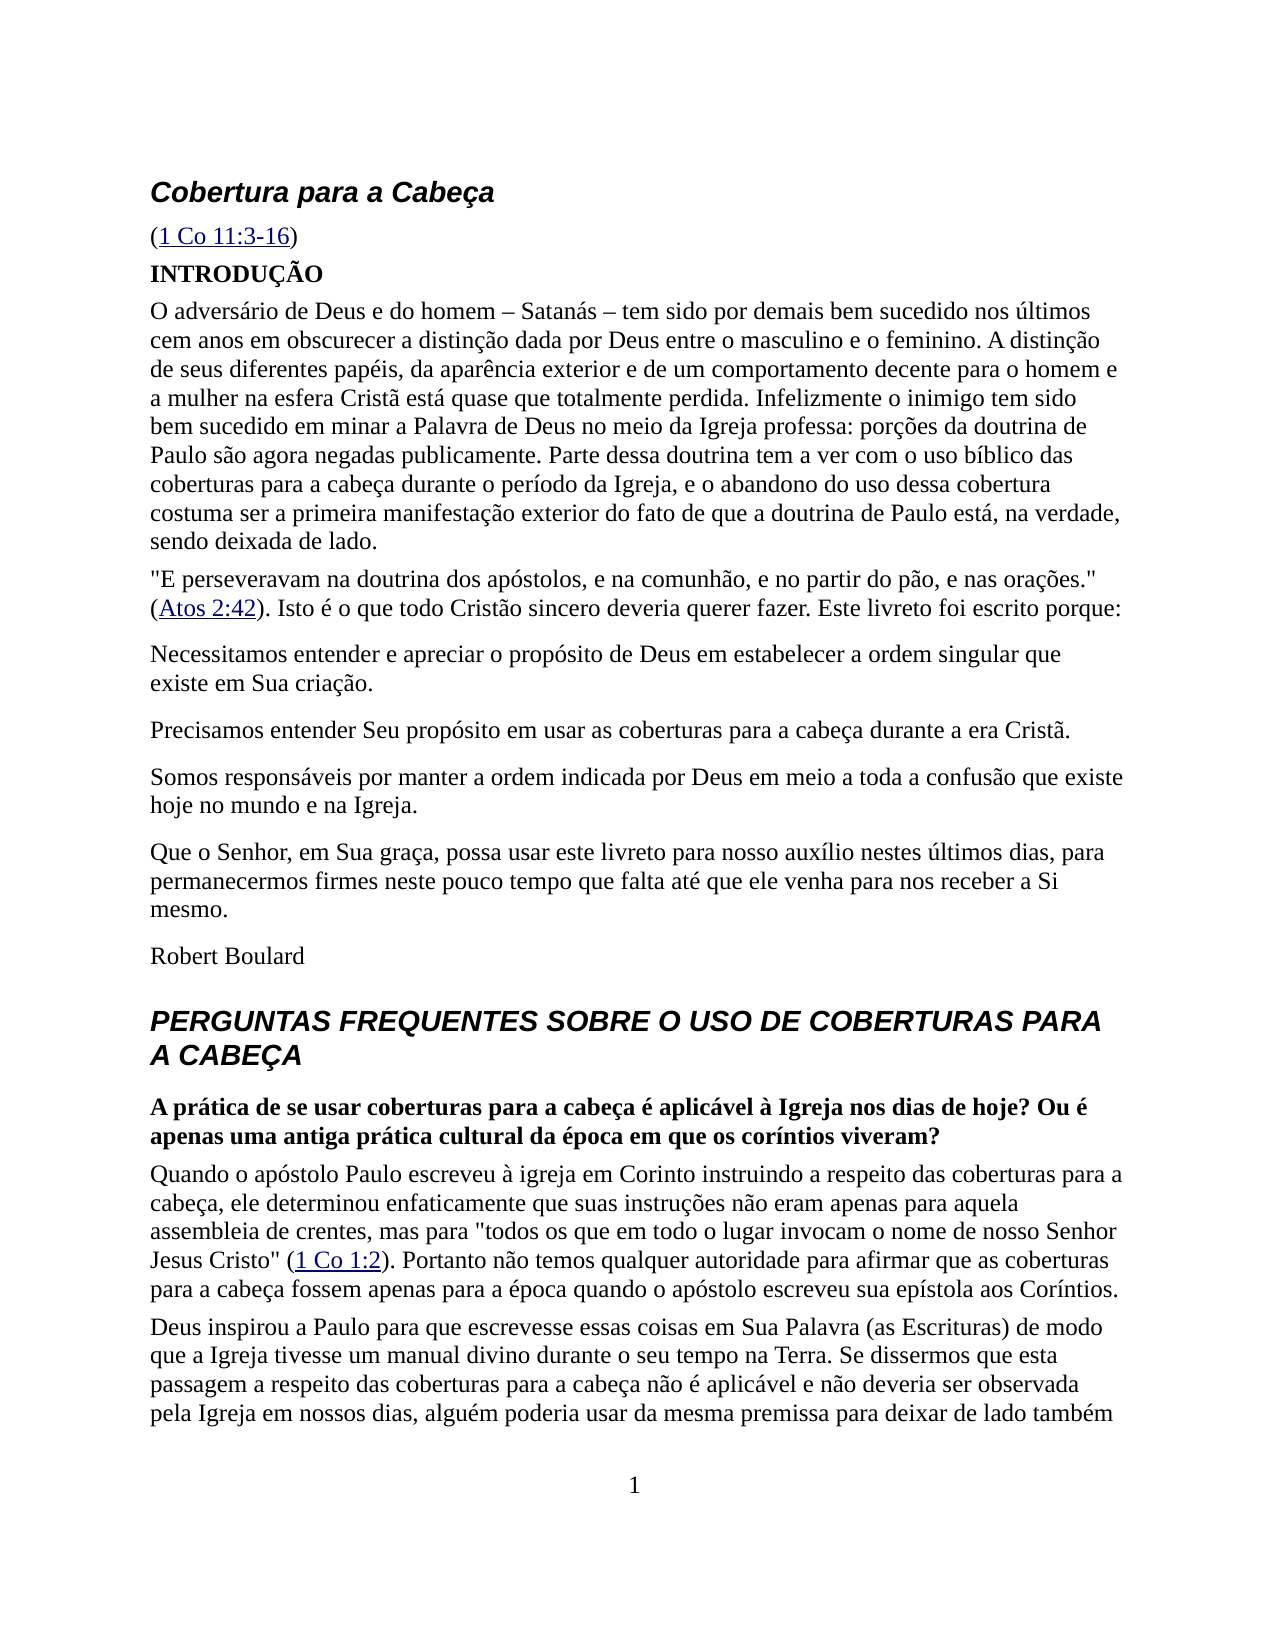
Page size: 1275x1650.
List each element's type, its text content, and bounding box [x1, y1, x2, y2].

text Quando o apóstolo Paulo escreveu à igreja em Corinto instruindo a respeito das coberturas para a cabeça, ele determinou enfaticamente que suas instruções não eram apenas para aquela assembleia de crentes, mas para "todos os que em todo o lugar invocam o nome de nosso Senhor Jesus Cristo" (1 Co 1:2). Portanto não temos qualquer autoridade para afirmar que as coberturas para a cabeça fossem apenas para a época quando o apóstolo escreveu sua epístola aos Coríntios. [150, 1159, 1125, 1303]
text Somos responsáveis por manter a ordem indicada por Deus em meio a toda a confusão que existe hoje no mundo e na Igreja. [150, 762, 1125, 819]
text Deus inspirou a Paulo para que escrevesse essas coisas em Sua Palavra (as Escrituras) de modo que a Igreja tivesse um manual divino durante o seu tempo na Terra. Se dissermos que esta passagem a respeito das coberturas para a cabeça não é aplicável e não deveria ser observada pela Igreja em nossos dias, alguém poderia usar da mesma premissa para deixar de lado também [150, 1312, 1125, 1427]
text Robert Boulard [150, 941, 1125, 970]
text INTRODUÇÃO [150, 259, 1125, 287]
subtitle PERGUNTAS FREQUENTES SOBRE O USO DE COBERTURAS PARA A CABEÇA [150, 1004, 1125, 1071]
text Que o Senhor, em Sua graça, possa usar este livreto para nosso auxílio nestes últimos dias, para permanecermos firmes neste pouco tempo que falta até que ele venha para nos receber a Si mesmo. [150, 837, 1125, 923]
text A prática de se usar coberturas para a cabeça é aplicável à Igreja nos dias de hoje? Ou é apenas uma antiga prática cultural da época em que os coríntios viveram? [150, 1092, 1125, 1150]
text O adversário de Deus e do homem – Satanás – tem sido por demais bem sucedido nos últimos cem anos em obscurecer a distinção dada por Deus entre o masculino e o feminino. A distinção de seus diferentes papéis, da aparência exterior e de um comportamento decente para o homem e a mulher na esfera Cristã está quase que totalmente perdida. Infelizmente o inimigo tem sido bem sucedido em minar a Palavra de Deus no meio da Igreja professa: porções da doutrina de Paulo são agora negadas publicamente. Parte dessa doutrina tem a ver com o uso bíblico das coberturas para a cabeça durante o período da Igreja, e o abandono do uso dessa cobertura costuma ser a primeira manifestação exterior do fato de que a doutrina de Paulo está, na verdade, sendo deixada de lado. [150, 296, 1125, 555]
text "E perseveravam na doutrina dos apóstolos, e na comunhão, e no partir do pão, e nas orações." (Atos 2:42). Isto é o que todo Cristão sincero deveria querer fazer. Este livreto foi escrito porque: [150, 564, 1125, 622]
text Necessitamos entender e apreciar o propósito de Deus em estabelecer a ordem singular que existe em Sua criação. [150, 639, 1125, 697]
text (1 Co 11:3-16) [150, 221, 1125, 250]
subtitle Cobertura para a Cabeça [150, 175, 1125, 208]
text Precisamos entender Seu propósito em usar as coberturas para a cabeça durante a era Cristã. [150, 715, 1125, 744]
